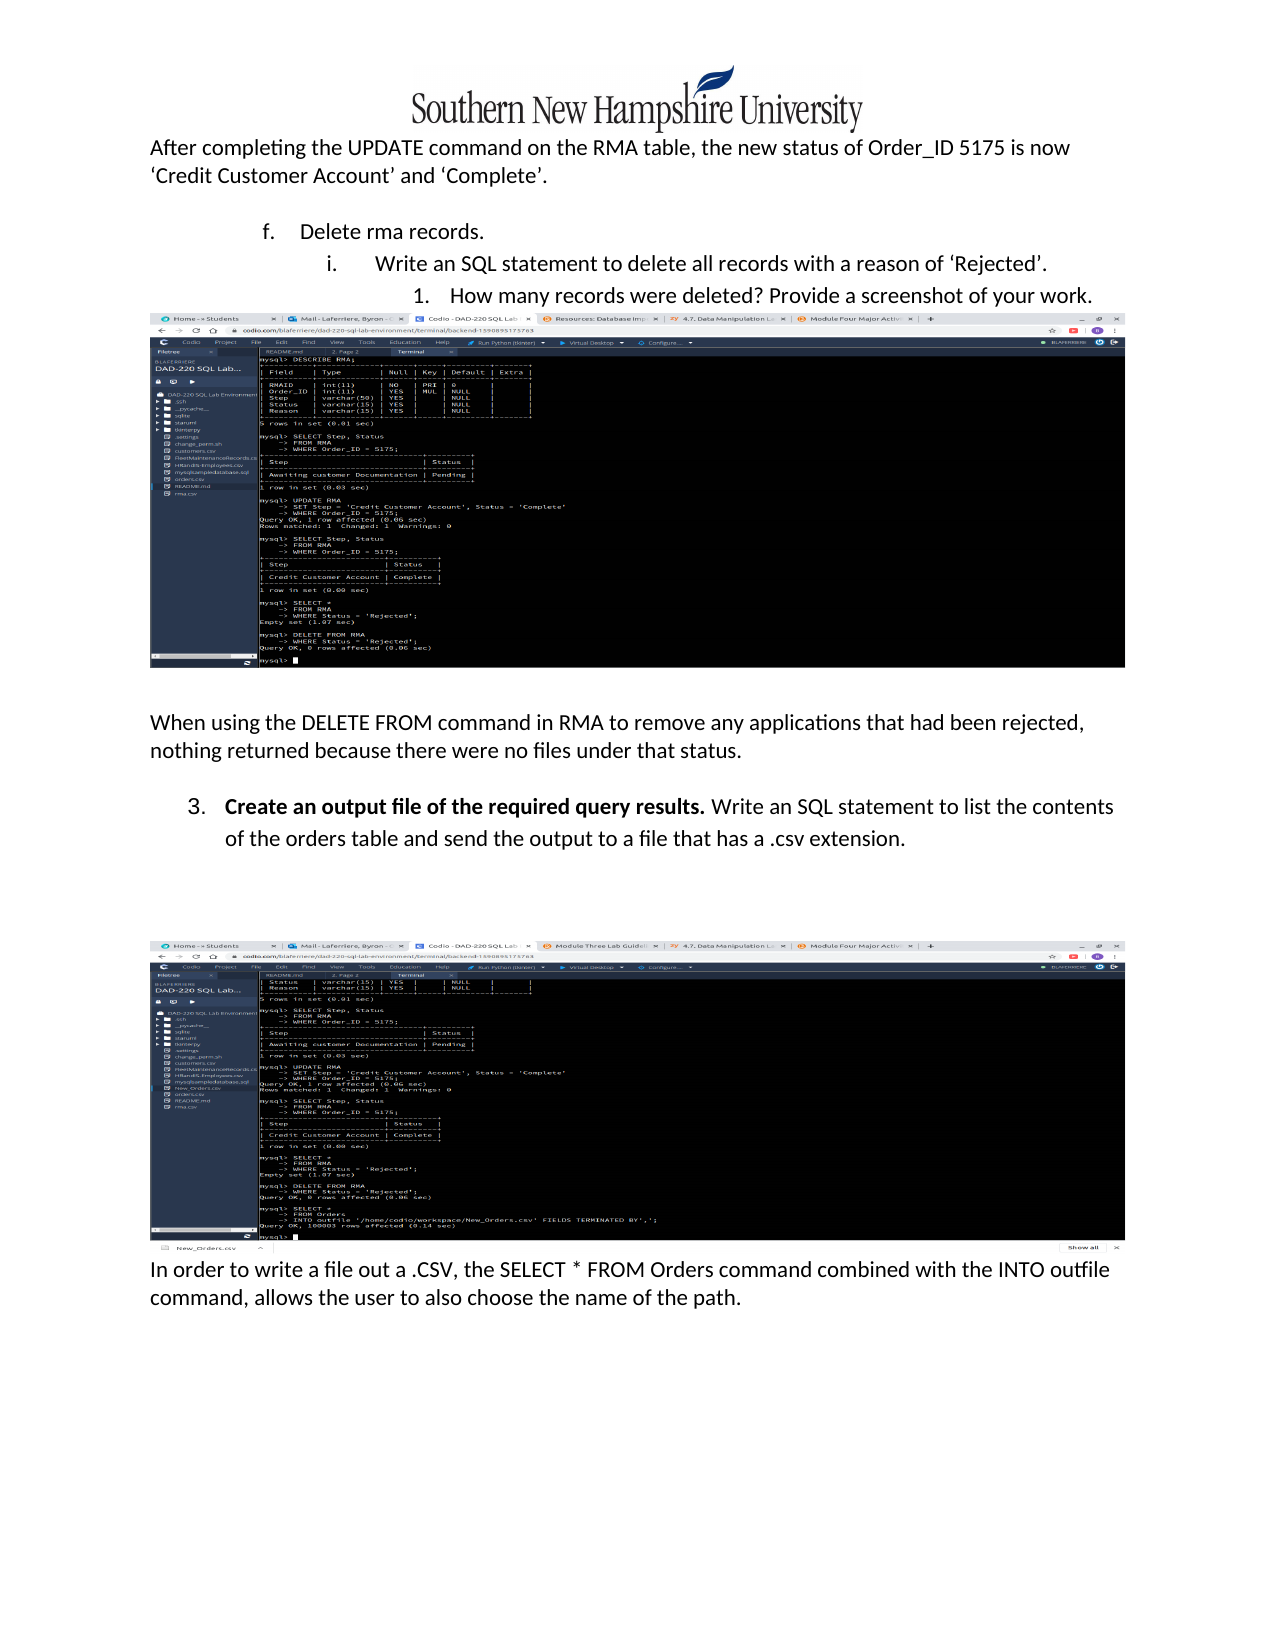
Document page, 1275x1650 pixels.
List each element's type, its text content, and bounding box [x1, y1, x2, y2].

list Delete rma records. [262, 217, 1125, 245]
text When using the DELETE FROM command in RMA to remove any applications that had been rejected, nothing returned because there were no files under that status. [150, 708, 1125, 764]
list How many records were deleted? Provide a screenshot of your work. [412, 281, 1125, 309]
text In order to write a file out a .CSV, the SELECT * FROM Orders command combined with the INTO outfile command, allows the user to also choose the name of the path. [150, 1255, 1125, 1311]
picture [150, 941, 1125, 1255]
text After completing the UPDATE command on the RMA table, the new status of Order_ID 5175 is now ‘Credit Customer Account’ and ‘Complete’. [150, 133, 1125, 189]
list Write an SQL statement to delete all records with a reason of ‘Rejected’. [337, 249, 1125, 277]
picture [412, 65, 863, 133]
list Create an output file of the required query results. Write an SQL statement to list the contents of the orders table and send the output to a file that has a .csv extension. [187, 792, 1125, 852]
picture [150, 313, 1125, 668]
